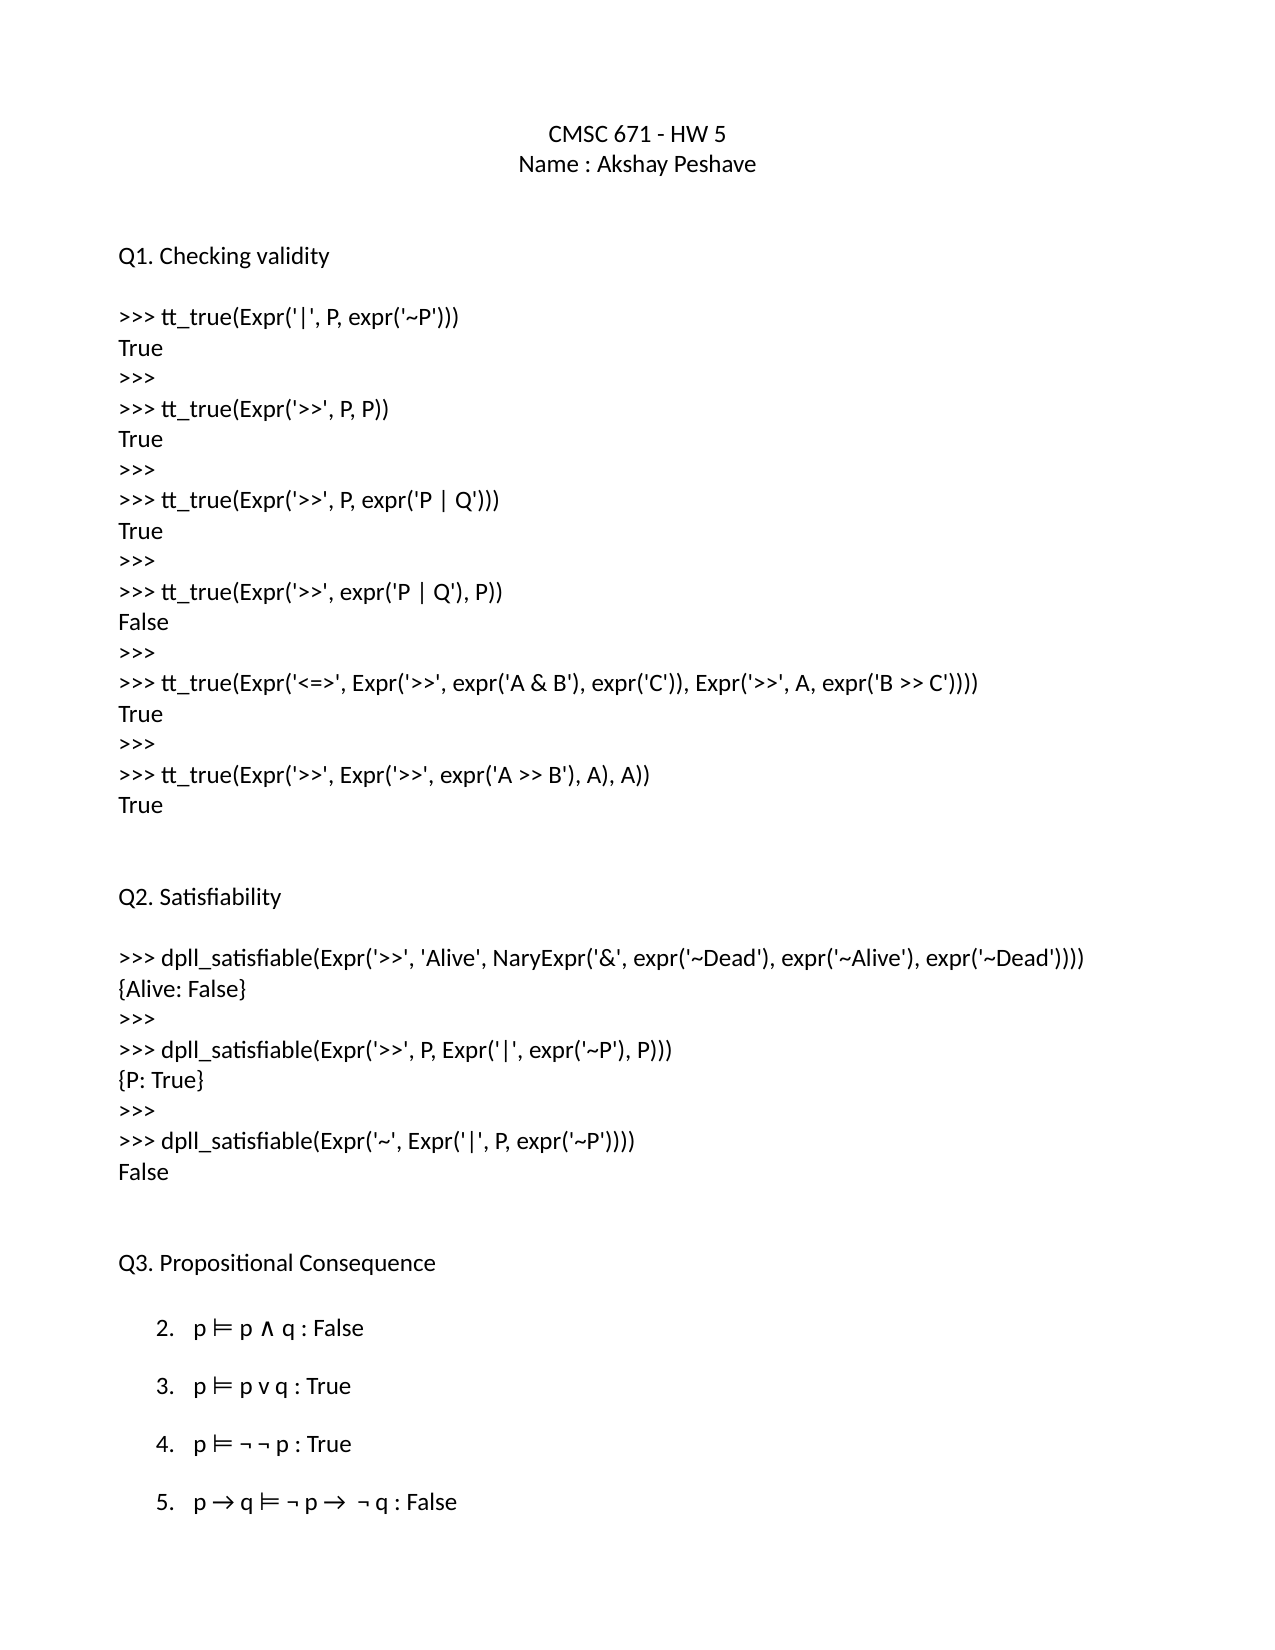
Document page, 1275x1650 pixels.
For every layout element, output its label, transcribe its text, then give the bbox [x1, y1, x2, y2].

list p ⊨ p v q : True [156, 1366, 1157, 1401]
text >>> tt_true(Expr('|', P, expr('~P'))) [118, 301, 1157, 332]
text >>> [118, 728, 1157, 759]
text False [118, 606, 1157, 637]
text >>> [118, 545, 1157, 576]
text >>> tt_true(Expr('>>', Expr('>>', expr('A >> B'), A), A)) [118, 759, 1157, 789]
text >>> [118, 362, 1157, 393]
text >>> dpll_satisfiable(Expr('>>', P, Expr('|', expr('~P'), P))) [118, 1034, 1157, 1064]
text True [118, 789, 1157, 820]
text True [118, 515, 1157, 545]
text >>> dpll_satisfiable(Expr('>>', 'Alive', NaryExpr('&', expr('~Dead'), expr('~Alive'), expr('~Dead')))) [118, 942, 1157, 973]
text Name : Akshay Peshave [118, 149, 1157, 179]
text False [118, 1156, 1157, 1186]
text >>> [118, 637, 1157, 667]
text True [118, 423, 1157, 454]
text {P: True} [118, 1064, 1157, 1095]
text >>> tt_true(Expr('>>', P, expr('P | Q'))) [118, 484, 1157, 515]
text {Alive: False} [118, 973, 1157, 1003]
list p ⊨ p ∧ q : False [156, 1308, 1157, 1343]
text Q2. Satisfiability [118, 881, 1157, 912]
text True [118, 698, 1157, 728]
text >>> tt_true(Expr('>>', expr('P | Q'), P)) [118, 576, 1157, 606]
text CMSC 671 - HW 5 [118, 118, 1157, 149]
text True [118, 332, 1157, 362]
text >>> [118, 454, 1157, 484]
text >>> tt_true(Expr('>>', P, P)) [118, 393, 1157, 423]
text >>> dpll_satisfiable(Expr('~', Expr('|', P, expr('~P')))) [118, 1125, 1157, 1156]
text >>> [118, 1003, 1157, 1034]
list p ⊨ ¬ ¬ p : True [156, 1424, 1157, 1458]
text Q3. Propositional Consequence [118, 1247, 1157, 1278]
text >>> tt_true(Expr('<=>', Expr('>>', expr('A & B'), expr('C')), Expr('>>', A, expr('B >> C')))) [118, 667, 1157, 698]
text >>> [118, 1095, 1157, 1125]
text Q1. Checking validity [118, 240, 1157, 271]
list p → q ⊨ ¬ p → ¬ q : False [156, 1482, 1157, 1516]
